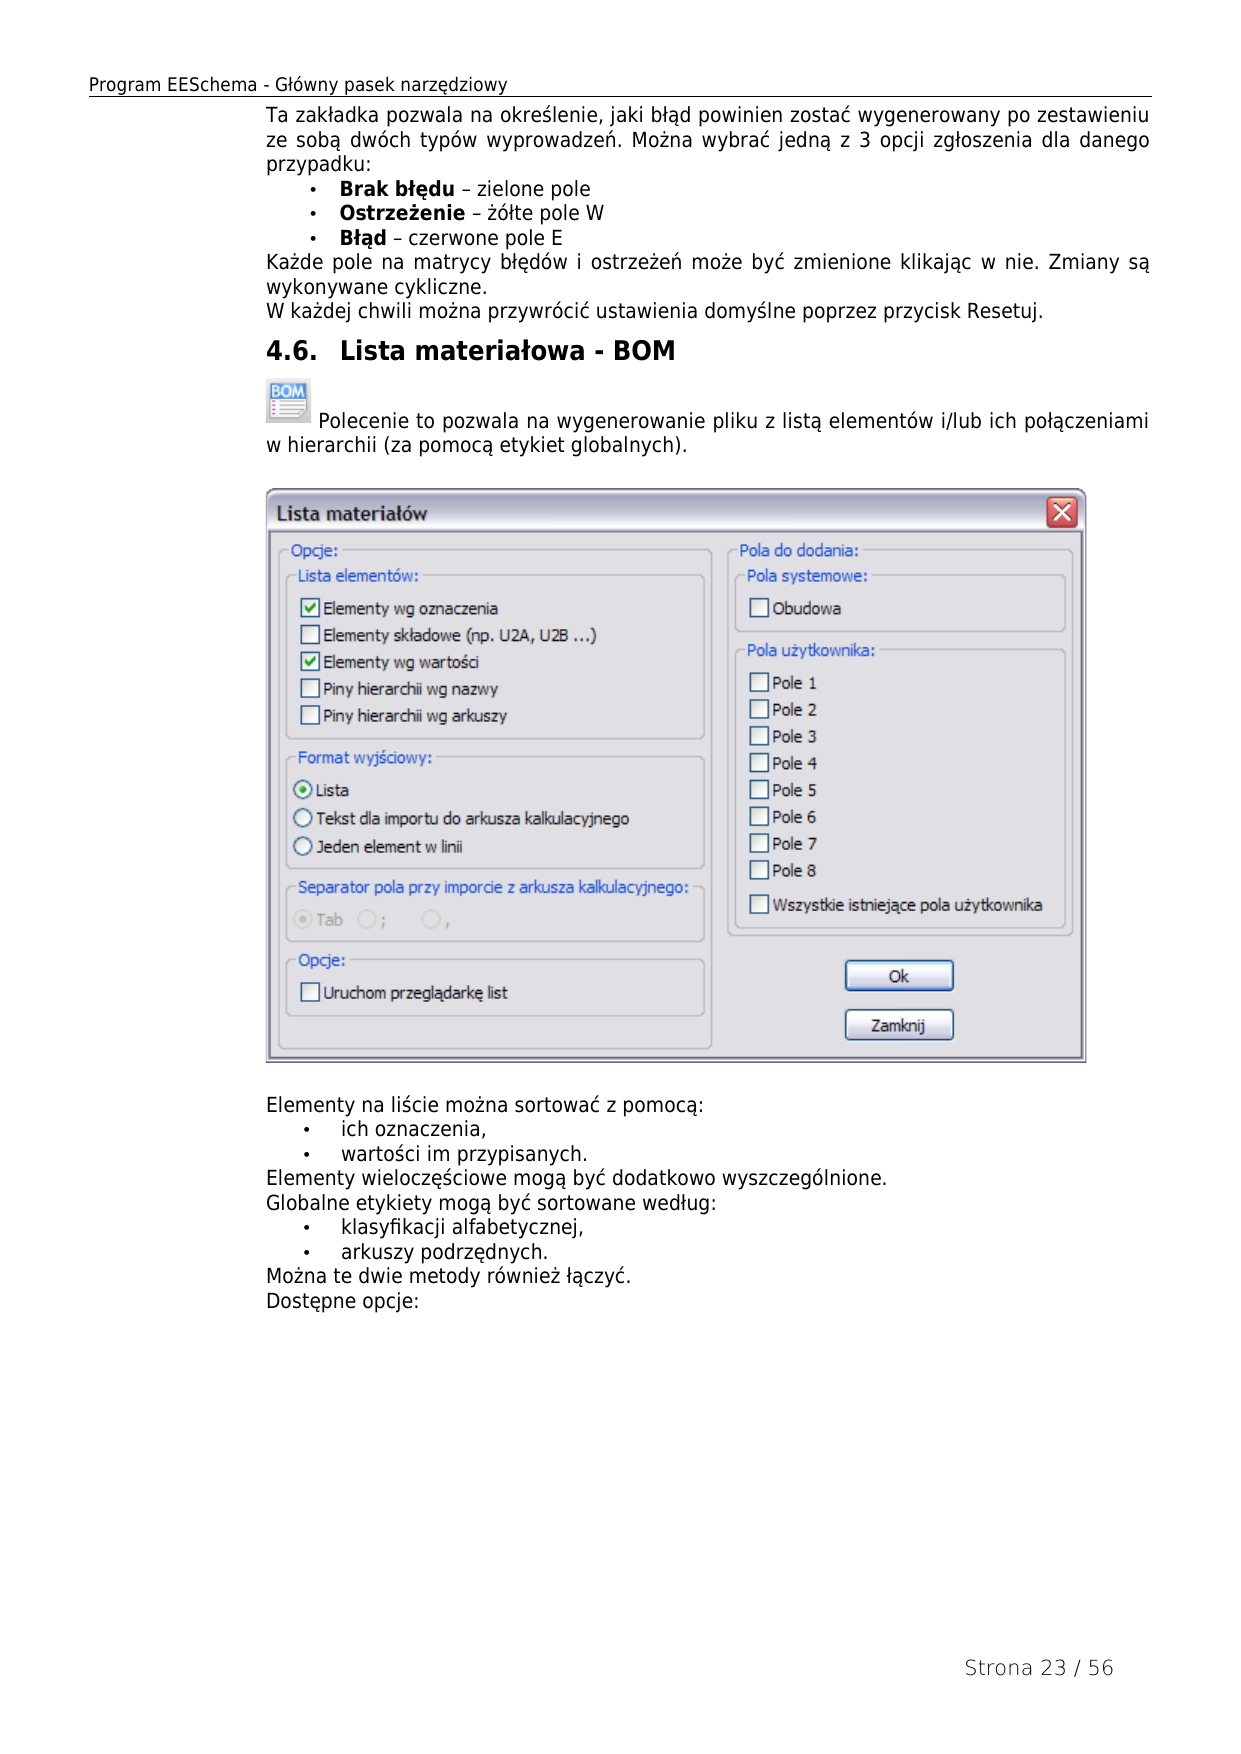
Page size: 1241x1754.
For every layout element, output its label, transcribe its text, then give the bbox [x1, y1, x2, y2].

text W każdej chwili można przywrócić ustawienia domyślne poprzez przycisk Resetuj. [266, 299, 1152, 324]
text Można te dwie metody również łączyć. [266, 1264, 1152, 1289]
list Ostrzeżenie – żółte pole W [310, 201, 1152, 226]
list ich oznaczenia, [303, 1117, 1152, 1142]
text Globalne etykiety mogą być sortowane według: [266, 1191, 1152, 1215]
text Dostępne opcje: [266, 1289, 1152, 1313]
text Ta zakładka pozwala na określenie, jaki błąd powinien zostać wygenerowany po zestawieniu ze sobą dwóch typów wyprowadzeń. Można wybrać jedną z 3 opcji zgłoszenia dla danego przypadku: [266, 103, 1152, 177]
picture [265, 488, 1087, 1063]
text Elementy wieloczęściowe mogą być dodatkowo wyszczególnione. [266, 1166, 1152, 1191]
text Elementy na liście można sortować z pomocą: [266, 1093, 1152, 1117]
list klasyfikacji alfabetycznej, [303, 1215, 1152, 1240]
list wartości im przypisanych. [303, 1142, 1152, 1166]
text Polecenie to pozwala na wygenerowanie pliku z listą elementów i/lub ich połączeniami w hierarchii (za pomocą etykiet globalnych). [266, 373, 1152, 458]
subtitle Lista materiałowa - BOM [266, 335, 1152, 367]
list Błąd – czerwone pole E [310, 226, 1152, 250]
picture [265, 378, 312, 423]
text Każde pole na matrycy błędów i ostrzeżeń może być zmienione klikając w nie. Zmiany są wykonywane cykliczne. [266, 250, 1152, 299]
list Brak błędu – zielone pole [310, 177, 1152, 201]
list arkuszy podrzędnych. [303, 1240, 1152, 1264]
